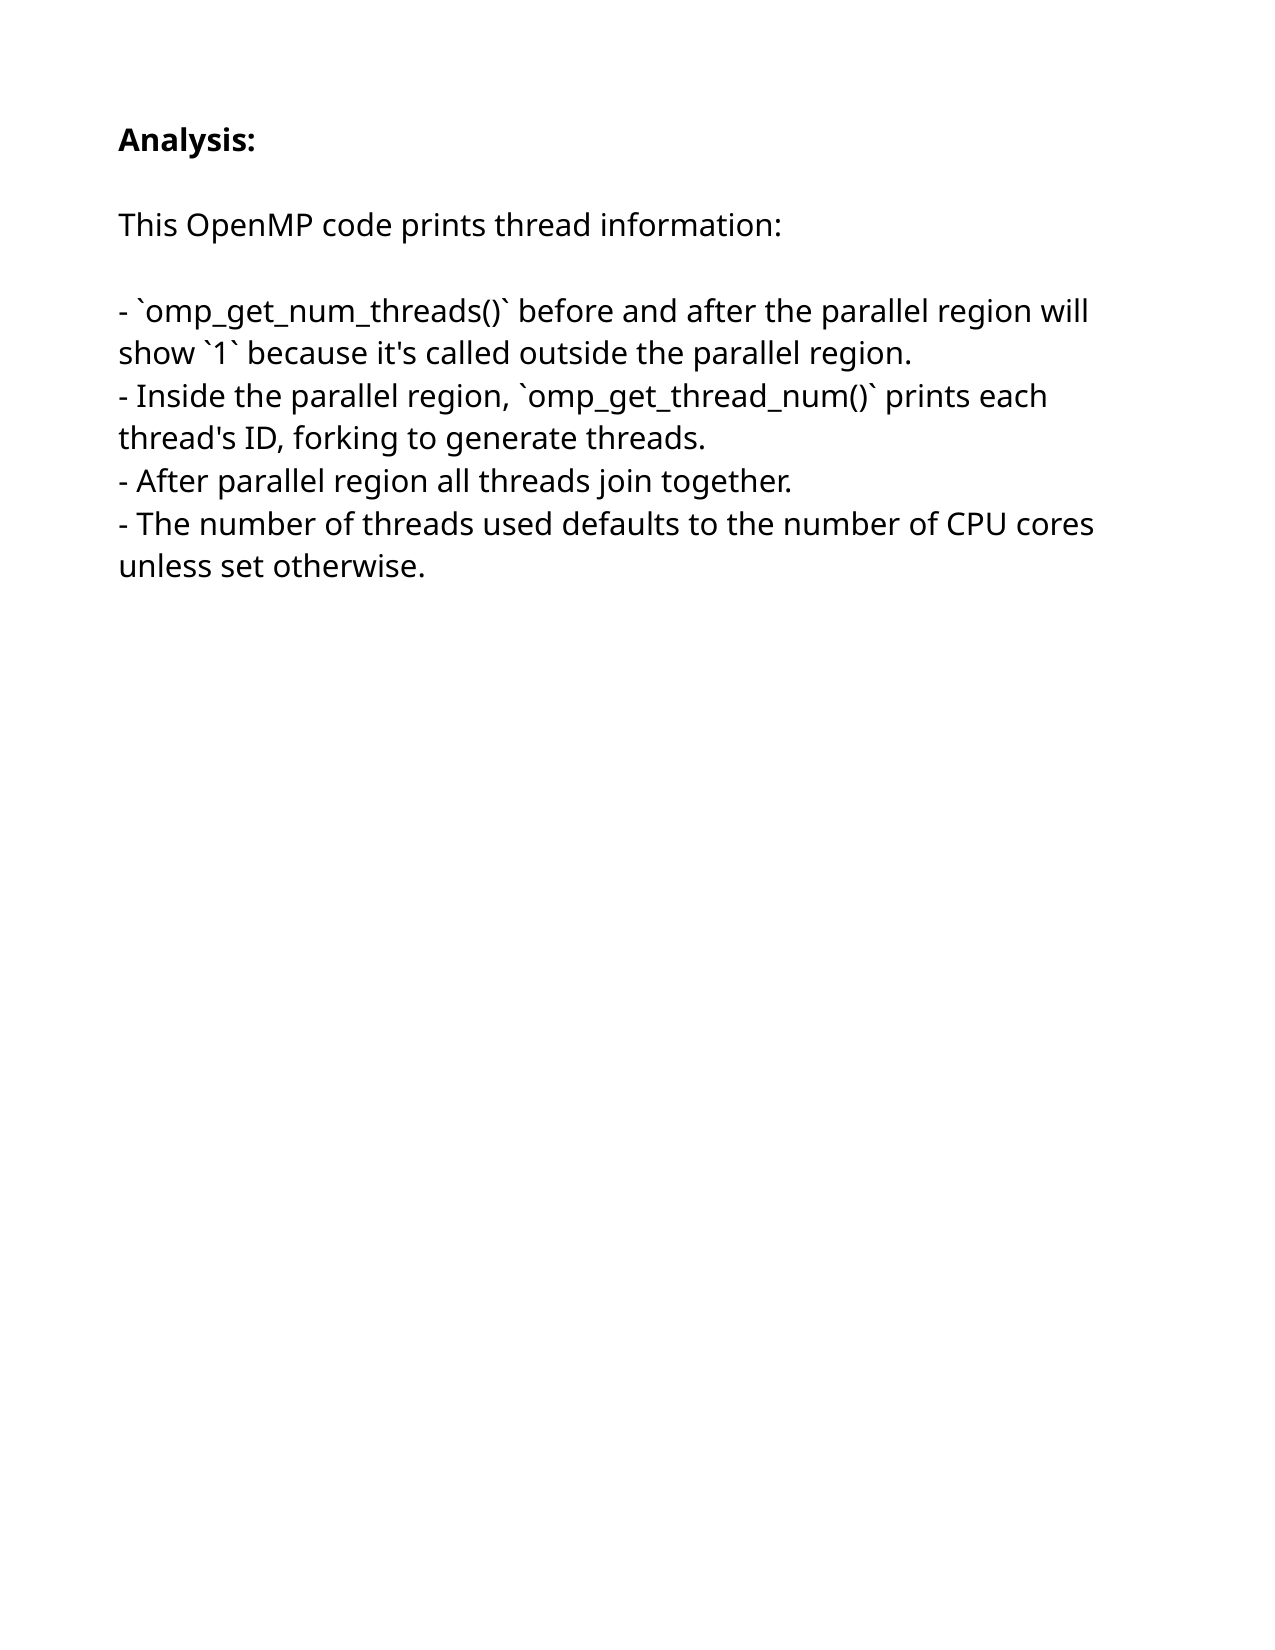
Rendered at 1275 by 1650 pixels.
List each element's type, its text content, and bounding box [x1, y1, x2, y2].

text - After parallel region all threads join together. [118, 459, 1157, 502]
text - The number of threads used defaults to the number of CPU cores unless set otherwise. [118, 502, 1157, 587]
text - Inside the parallel region, `omp_get_thread_num()` prints each thread's ID, forking to generate threads. [118, 374, 1157, 459]
text Analysis: [118, 118, 1157, 161]
text - `omp_get_num_threads()` before and after the parallel region will show `1` because it's called outside the parallel region. [118, 288, 1157, 374]
text This OpenMP code prints thread information: [118, 203, 1157, 246]
